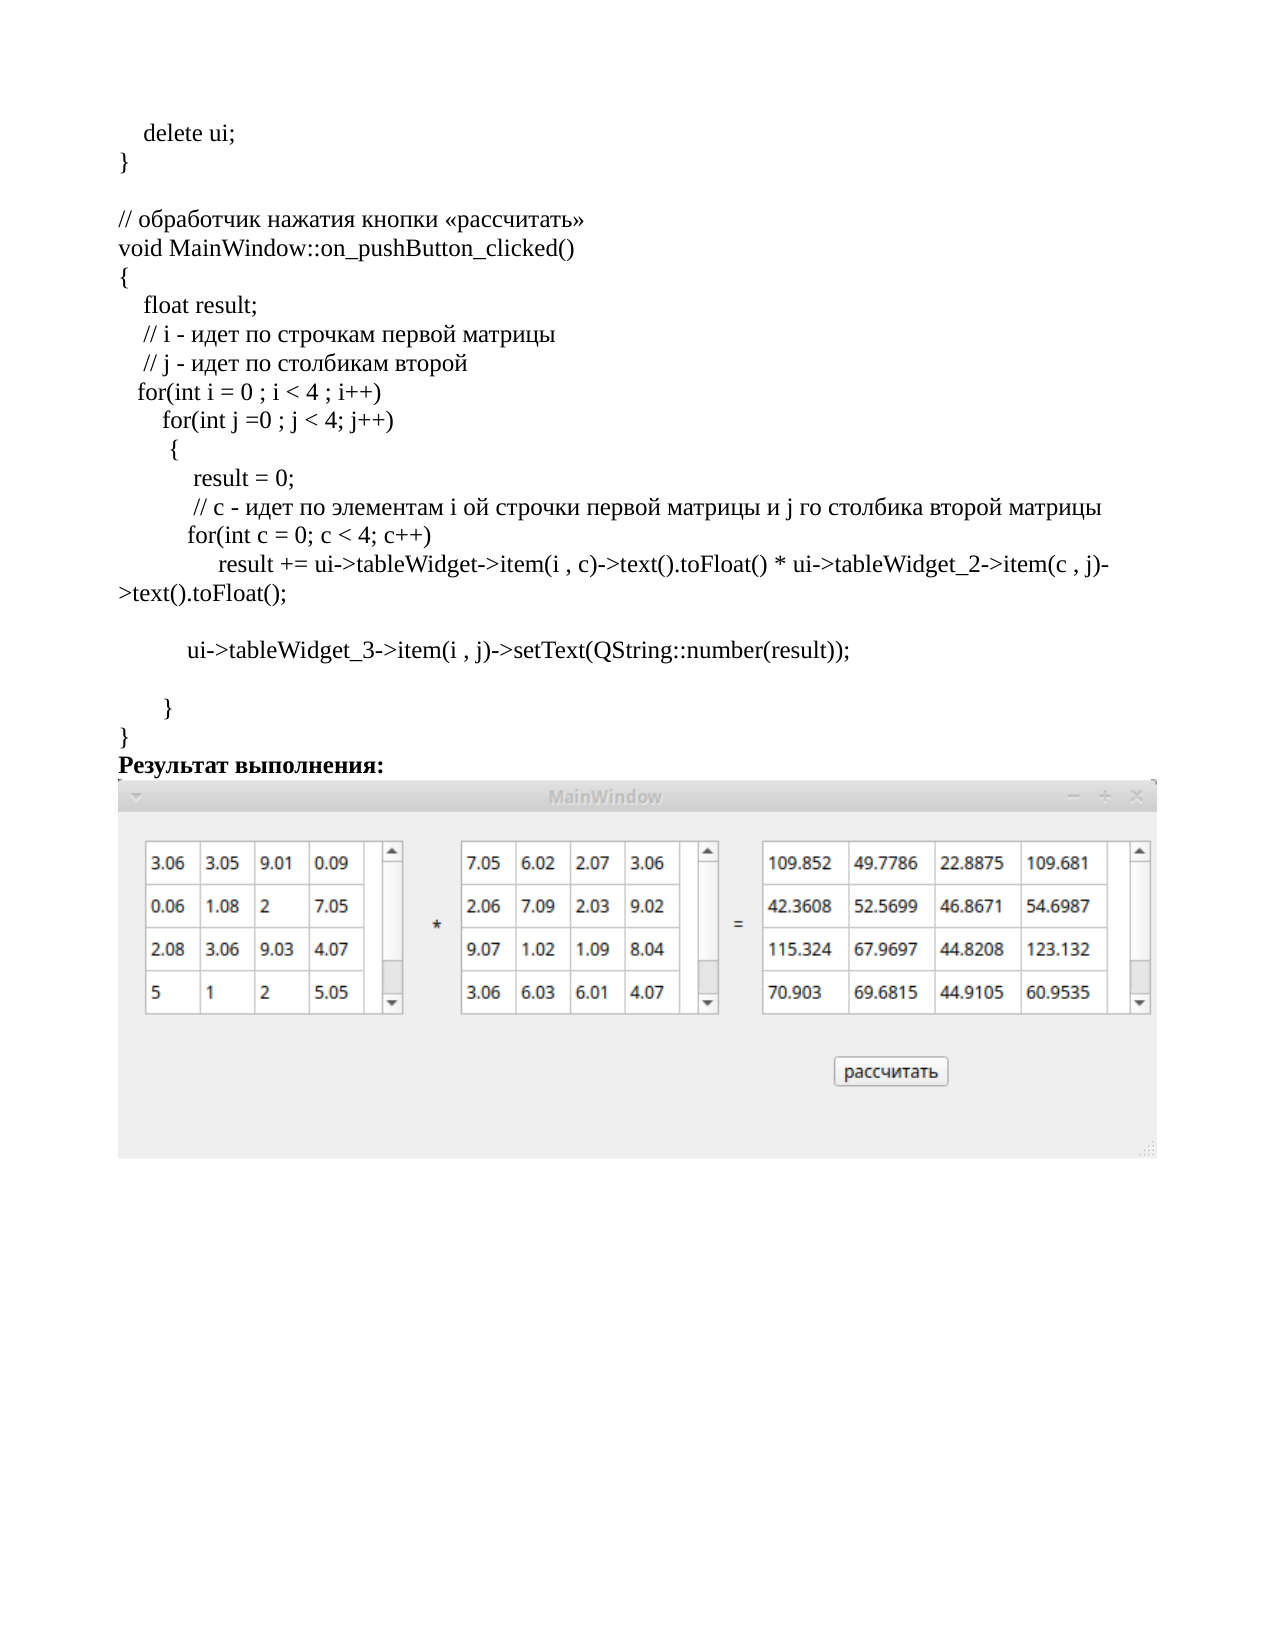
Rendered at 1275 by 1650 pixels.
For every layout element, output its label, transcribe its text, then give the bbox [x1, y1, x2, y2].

text float result; [118, 291, 1157, 319]
text delete ui; [118, 118, 1157, 147]
text ui->tableWidget_3->item(i , j)->setText(QString::number(result)); [118, 636, 1157, 664]
text { [118, 262, 1157, 291]
text for(int i = 0 ; i < 4 ; i++) [118, 377, 1157, 406]
text for(int c = 0; c < 4; c++) [118, 521, 1157, 549]
text // i - идет по строчкам первой матрицы [118, 319, 1157, 348]
text result += ui->tableWidget->item(i , c)->text().toFloat() * ui->tableWidget_2->item(c , j)->text().toFloat(); [118, 549, 1157, 607]
text } [118, 147, 1157, 176]
text // с - идет по элементам i ой строчки первой матрицы и j го столбика второй матрицы [118, 492, 1157, 521]
text // обработчик нажатия кнопки «рассчитать» [118, 204, 1157, 233]
picture [118, 779, 1157, 1160]
text { [118, 434, 1157, 463]
text result = 0; [118, 463, 1157, 492]
text void MainWindow::on_pushButton_clicked() [118, 233, 1157, 262]
text for(int j =0 ; j < 4; j++) [118, 406, 1157, 434]
text // j - идет по столбикам второй [118, 348, 1157, 377]
text } [118, 693, 1157, 722]
text } [118, 722, 1157, 751]
text Результат выполнения: [118, 751, 1157, 779]
